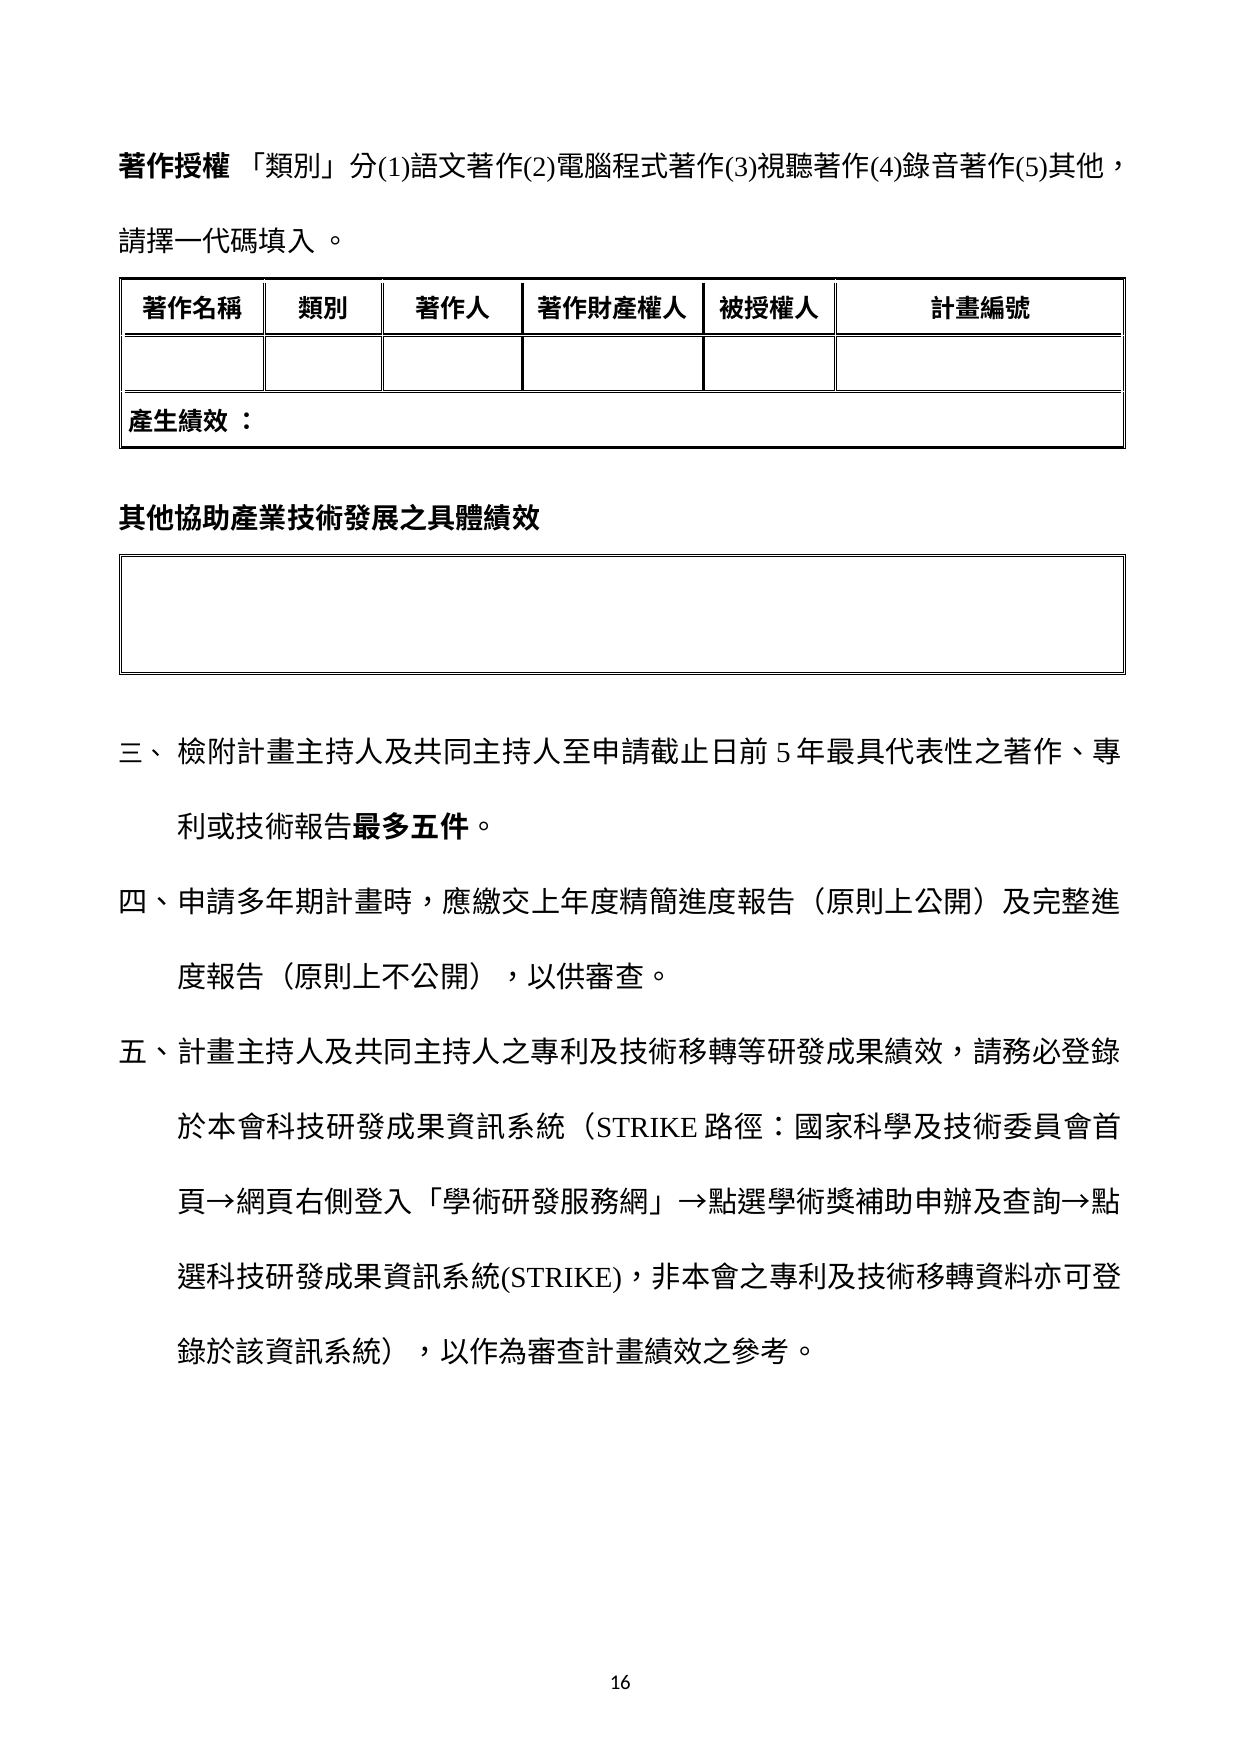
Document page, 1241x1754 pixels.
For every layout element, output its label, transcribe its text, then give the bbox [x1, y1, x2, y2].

table_cell [837, 333, 1123, 390]
table_cell [122, 333, 263, 390]
table_cell [524, 337, 702, 390]
table_cell [384, 337, 521, 390]
list 計畫主持人及共同主持人之專利及技術移轉等研發成果績效，請務必登錄於本會科技研發成果資訊系統（STRIKE路徑：國家科學及技術委員會首頁→網頁右側登入「學術研發服務網」→點選學術獎補助申辦及查詢→點選科技研發成果資訊系統(STRIKE)，非本會之專利及技術移轉資料亦可登錄於該資訊系統），以作為審查計畫績效之參考。 [118, 1012, 1122, 1387]
table_header 著作名稱 [122, 280, 265, 333]
table_header 著作人 [383, 280, 522, 333]
list 檢附計畫主持人及共同主持人至申請截止日前5年最具代表性之著作、專利或技術報告最多五件。 [118, 712, 1122, 862]
table_cell [705, 337, 834, 390]
text 其他協助產業技術發展之具體績效 [118, 478, 1122, 553]
table_header [122, 557, 1123, 672]
text 著作授權 「類別」分(1)語文著作(2)電腦程式著作(3)視聽著作(4)錄音著作(5)其他，請擇一代碼填入 。 [118, 127, 1122, 277]
table_header 被授權人 [703, 280, 836, 333]
table_cell [266, 337, 381, 390]
list 申請多年期計畫時，應繳交上年度精簡進度報告（原則上公開）及完整進度報告（原則上不公開），以供審查。 [118, 862, 1122, 1012]
table_header 類別 [265, 280, 382, 333]
table_cell 產生績效 ： [120, 390, 1124, 446]
table_header 著作財產權人 [522, 280, 703, 333]
table_header 計畫編號 [836, 280, 1123, 333]
